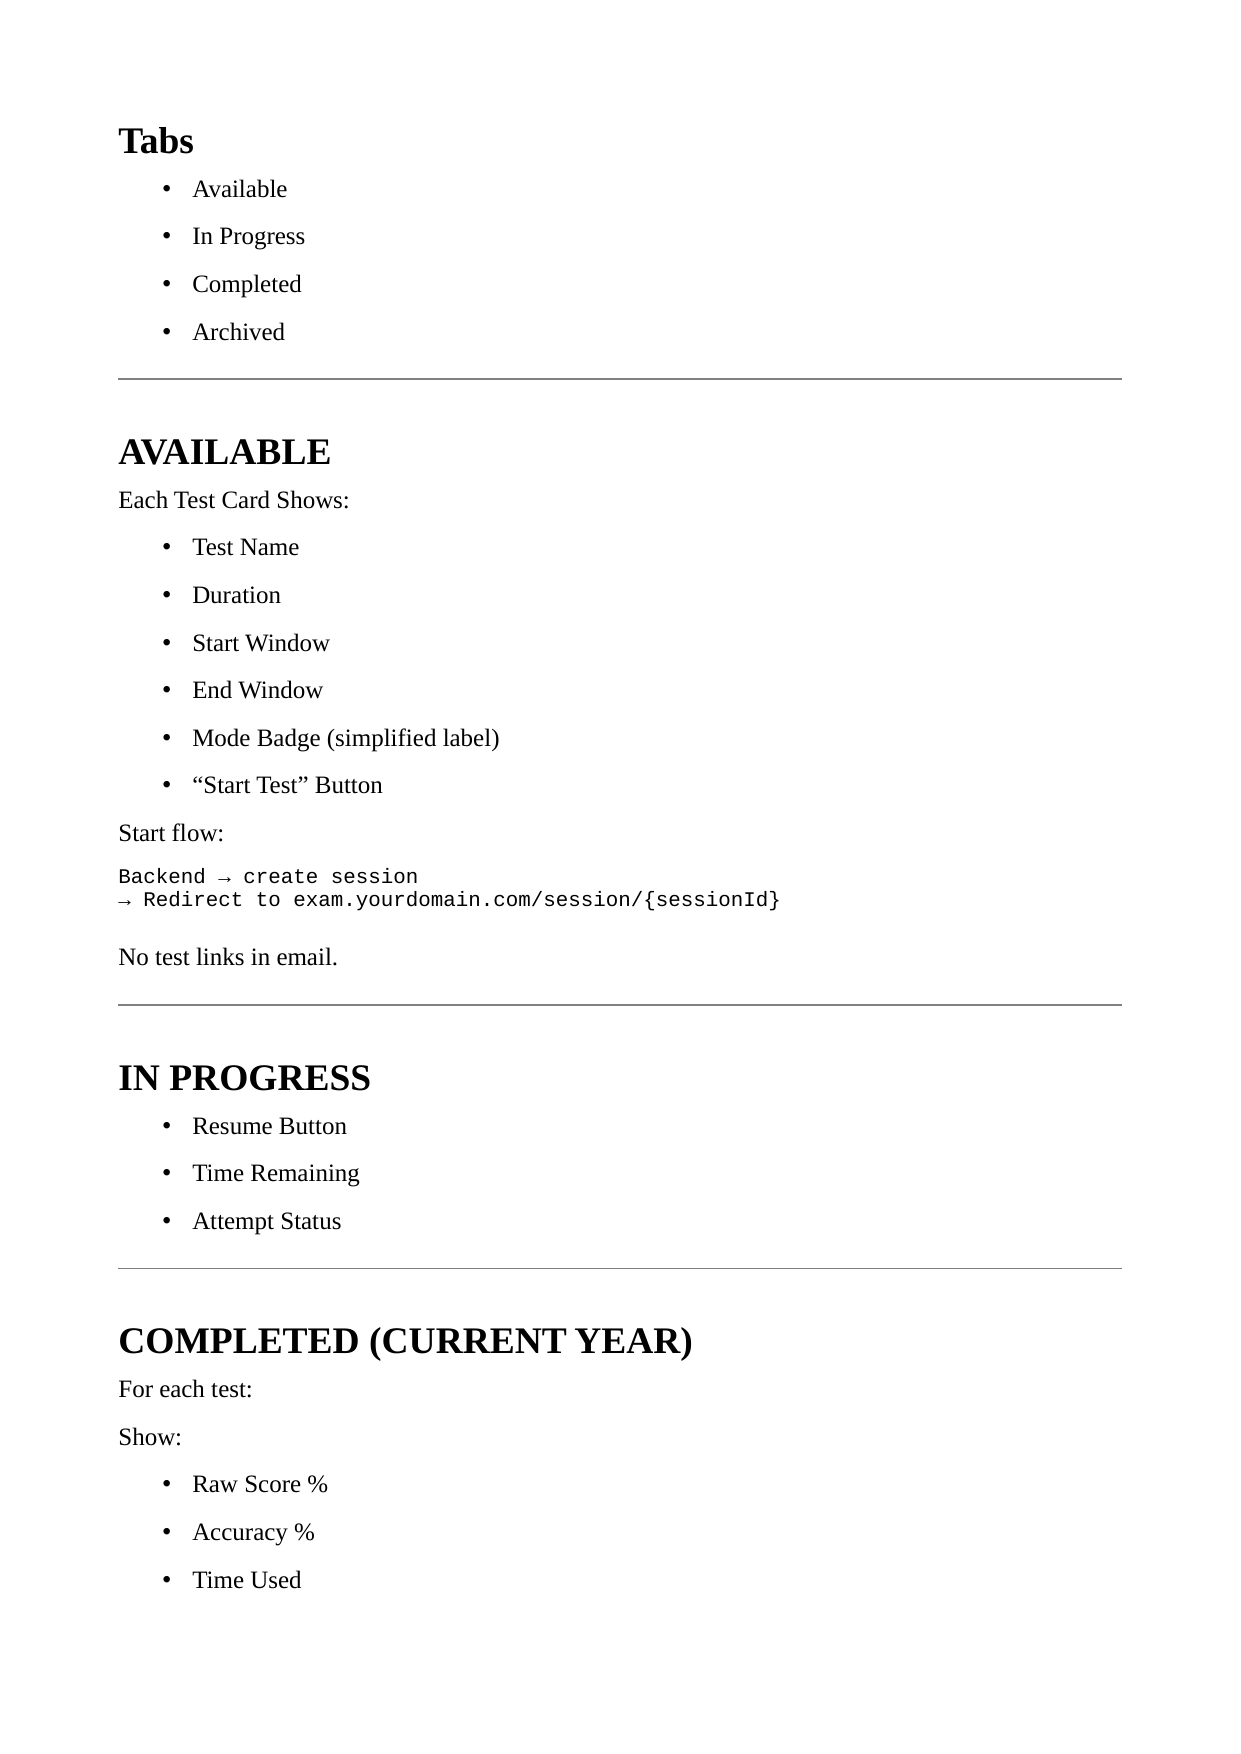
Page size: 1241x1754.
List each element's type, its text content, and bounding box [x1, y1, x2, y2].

text Show: [118, 1422, 1122, 1451]
subtitle IN PROGRESS [118, 1055, 1122, 1098]
list Accuracy % [162, 1517, 1122, 1546]
text → Redirect to exam.yourdomain.com/session/{sessionId} [118, 889, 1122, 913]
list Start Window [162, 628, 1122, 656]
subtitle AVAILABLE [118, 429, 1122, 472]
list Completed [162, 269, 1122, 298]
list Time Remaining [162, 1158, 1122, 1187]
list Test Name [162, 532, 1122, 561]
list End Window [162, 675, 1122, 704]
text Start flow: [118, 818, 1122, 847]
list “Start Test” Button [162, 771, 1122, 799]
list Time Used [162, 1565, 1122, 1593]
list Duration [162, 580, 1122, 609]
list Resume Button [162, 1111, 1122, 1139]
subtitle Tabs [118, 118, 1122, 161]
text Each Test Card Shows: [118, 485, 1122, 514]
text Backend → create session [118, 866, 1122, 889]
list Mode Badge (simplified label) [162, 723, 1122, 752]
list Available [162, 174, 1122, 202]
text For each test: [118, 1374, 1122, 1403]
text No test links in email. [118, 942, 1122, 971]
list Raw Score % [162, 1469, 1122, 1498]
subtitle COMPLETED (CURRENT YEAR) [118, 1319, 1122, 1362]
list In Progress [162, 221, 1122, 250]
list Archived [162, 317, 1122, 345]
list Attempt Status [162, 1206, 1122, 1235]
